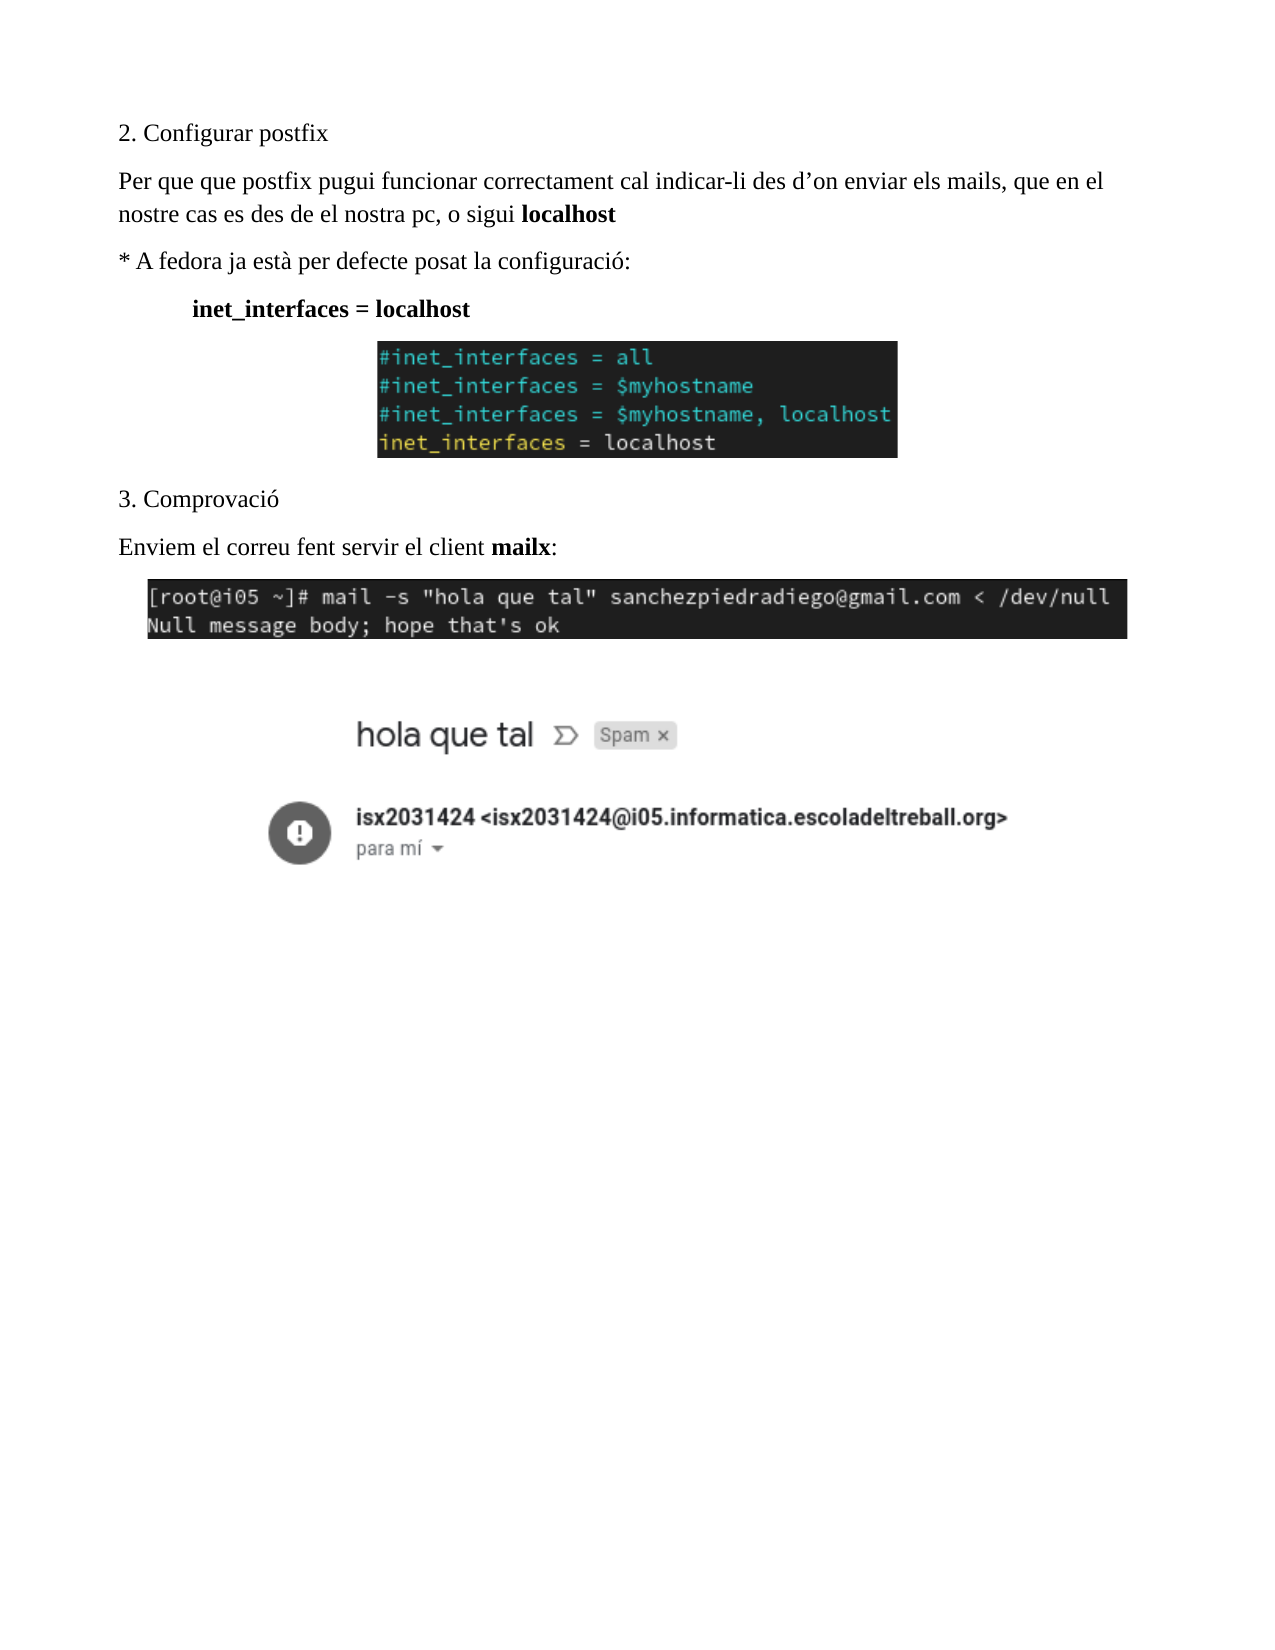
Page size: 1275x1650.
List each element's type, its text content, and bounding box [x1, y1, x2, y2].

text Enviem el correu fent servir el client mailx: [118, 532, 1157, 561]
text 2. Configurar postfix [118, 118, 1157, 147]
picture [250, 690, 1025, 868]
picture [147, 579, 1128, 639]
text 3. Comprovació [118, 484, 1157, 513]
text inet_interfaces = localhost [118, 294, 1157, 323]
text Per que que postfix pugui funcionar correctament cal indicar-li des d’on enviar els mails, que en el nostre cas es des de el nostra pc, o sigui localhost [118, 166, 1157, 227]
text * A fedora ja està per defecte posat la configuració: [118, 246, 1157, 275]
picture [377, 341, 898, 458]
